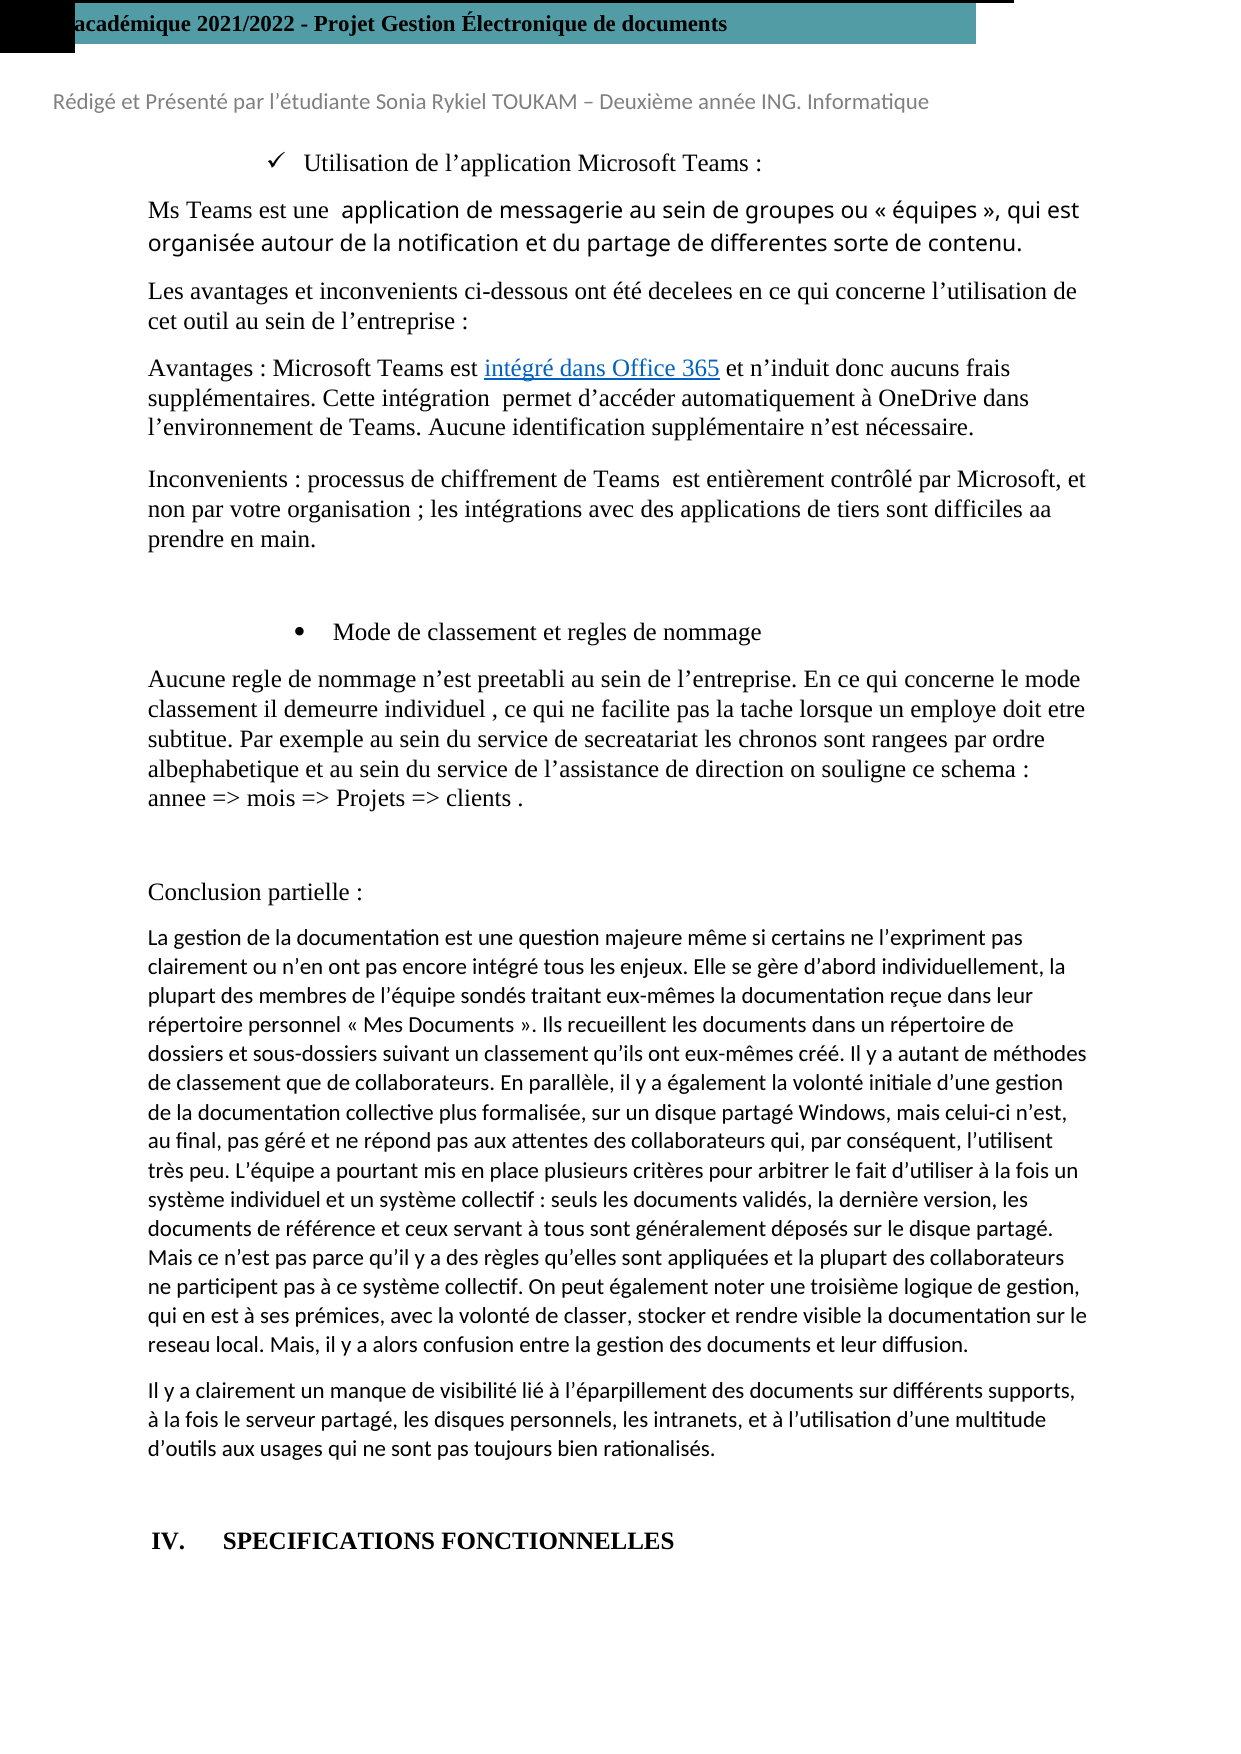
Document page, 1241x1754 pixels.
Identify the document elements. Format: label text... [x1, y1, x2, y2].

text Avantages : Microsoft Teams est intégré dans Office 365 et n’induit donc aucuns frais supplémentaires. Cette intégration permet d’accéder automatiquement à OneDrive dans l’environnement de Teams. Aucune identification supplémentaire n’est nécessaire. [148, 352, 1093, 441]
text Ms Teams est une application de messagerie au sein de groupes ou « équipes », qui est organisée autour de la notification et du partage de differentes sorte de contenu. [148, 194, 1093, 258]
text Conclusion partielle : [148, 877, 1093, 905]
text La gestion de la documentation est une question majeure même si certains ne l’expriment pas clairement ou n’en ont pas encore intégré tous les enjeux. Elle se gère d’abord individuellement, la plupart des membres de l’équipe sondés traitant eux-mêmes la documentation reçue dans leur répertoire personnel « Mes Documents ». Ils recueillent les documents dans un répertoire de dossiers et sous-dossiers suivant un classement qu’ils ont eux-mêmes créé. Il y a autant de méthodes de classement que de collaborateurs. En parallèle, il y a également la volonté initiale d’une gestion de la documentation collective plus formalisée, sur un disque partagé Windows, mais celui-ci n’est, au final, pas géré et ne répond pas aux attentes des collaborateurs qui, par conséquent, l’utilisent très peu. L’équipe a pourtant mis en place plusieurs critères pour arbitrer le fait d’utiliser à la fois un système individuel et un système collectif : seuls les documents validés, la dernière version, les documents de référence et ceux servant à tous sont généralement déposés sur le disque partagé. Mais ce n’est pas parce qu’il y a des règles qu’elles sont appliquées et la plupart des collaborateurs ne participent pas à ce système collectif. On peut également noter une troisième logique de gestion, qui en est à ses prémices, avec la volonté de classer, stocker et rendre visible la documentation sur le reseau local. Mais, il y a alors confusion entre la gestion des documents et leur diffusion. [148, 923, 1093, 1358]
list SPECIFICATIONS FONCTIONNELLES [185, 1526, 1093, 1555]
text Inconvenients : processus de chiffrement de Teams est entièrement contrôlé par Microsoft, et non par votre organisation ; les intégrations avec des applications de tiers sont difficiles aa prendre en main. [148, 464, 1093, 553]
text Les avantages et inconvenients ci-dessous ont été decelees en ce qui concerne l’utilisation de cet outil au sein de l’entreprise : [148, 276, 1093, 334]
text Aucune regle de nommage n’est preetabli au sein de l’entreprise. En ce qui concerne le mode classement il demeurre individuel , ce qui ne facilite pas la tache lorsque un employe doit etre subtitue. Par exemple au sein du service de secreatariat les chronos sont rangees par ordre albephabetique et au sein du service de l’assistance de direction on souligne ce schema : annee => mois => Projets => clients . [148, 664, 1093, 812]
list Mode de classement et regles de nommage [295, 617, 1093, 646]
list Utilisation de l’application Microsoft Teams : [266, 148, 1093, 176]
text Il y a clairement un manque de visibilité lié à l’éparpillement des documents sur différents supports, à la fois le serveur partagé, les disques personnels, les intranets, et à l’utilisation d’une multitude d’outils aux usages qui ne sont pas toujours bien rationalisés. [148, 1376, 1093, 1462]
